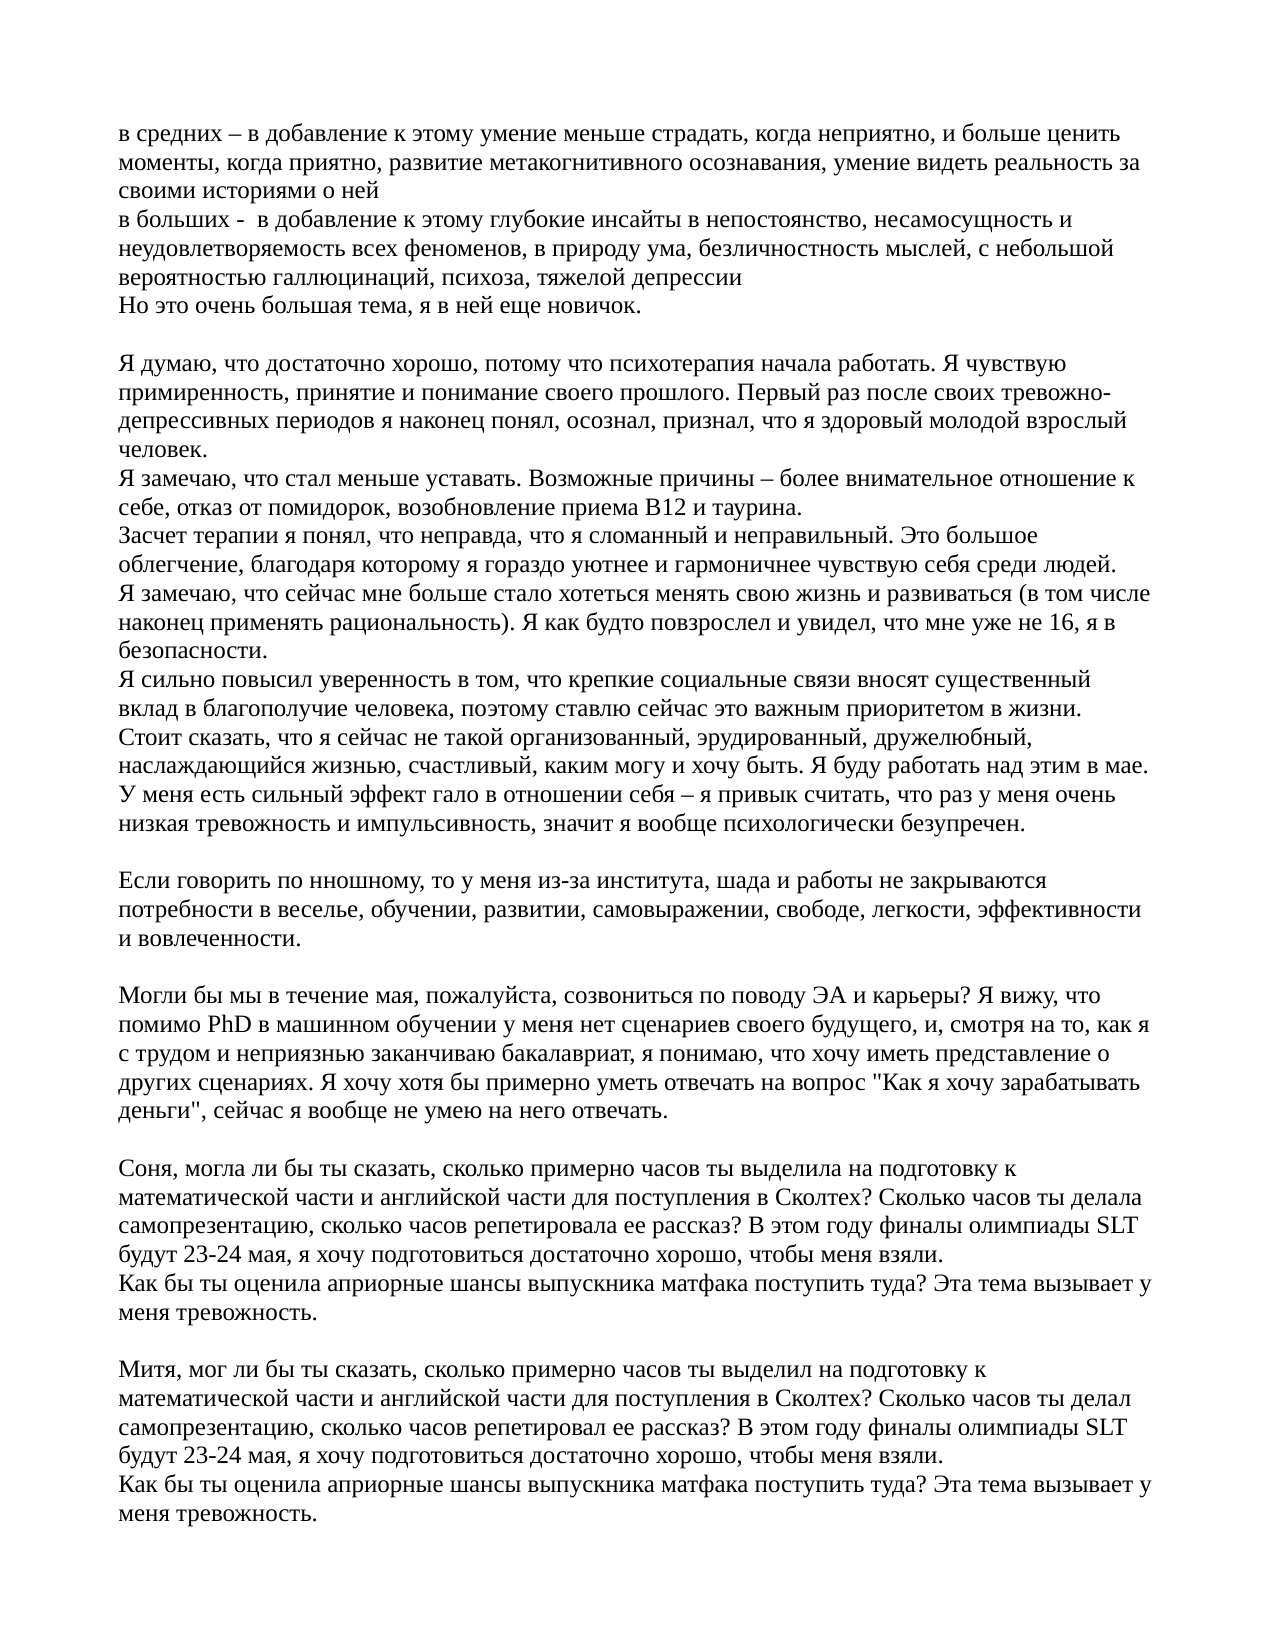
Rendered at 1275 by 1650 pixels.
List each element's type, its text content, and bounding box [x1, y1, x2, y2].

text в средних – в добавление к этому умение меньше страдать, когда неприятно, и больше ценить моменты, когда приятно, развитие метакогнитивного осознавания, умение видеть реальность за своими историями о ней [118, 118, 1157, 204]
text Я сильно повысил уверенность в том, что крепкие социальные связи вносят существенный вклад в благополучие человека, поэтому ставлю сейчас это важным приоритетом в жизни. [118, 664, 1157, 722]
text Я думаю, что достаточно хорошо, потому что психотерапия начала работать. Я чувствую примиренность, принятие и понимание своего прошлого. Первый раз после своих тревожно-депрессивных периодов я наконец понял, осознал, признал, что я здоровый молодой взрослый человек. [118, 348, 1157, 463]
text Как бы ты оценила априорные шансы выпускника матфака поступить туда? Эта тема вызывает у меня тревожность. [118, 1268, 1157, 1326]
text Если говорить по нношному, то у меня из-за института, шада и работы не закрываются потребности в веселье, обучении, развитии, самовыражении, свободе, легкости, эффективности и вовлеченности. [118, 866, 1157, 952]
text в больших - в добавление к этому глубокие инсайты в непостоянство, несамосущность и неудовлетворяемость всех феноменов, в природу ума, безличностность мыслей, с небольшой вероятностью галлюцинаций, психоза, тяжелой депрессии [118, 204, 1157, 291]
text Митя, мог ли бы ты сказать, сколько примерно часов ты выделил на подготовку к математической части и английской части для поступления в Сколтех? Сколько часов ты делал самопрезентацию, сколько часов репетировал ее рассказ? В этом году финалы олимпиады SLT будут 23-24 мая, я хочу подготовиться достаточно хорошо, чтобы меня взяли. [118, 1354, 1157, 1469]
text Соня, могла ли бы ты сказать, сколько примерно часов ты выделила на подготовку к математической части и английской части для поступления в Сколтех? Сколько часов ты делала самопрезентацию, сколько часов репетировала ее рассказ? В этом году финалы олимпиады SLT будут 23-24 мая, я хочу подготовиться достаточно хорошо, чтобы меня взяли. [118, 1153, 1157, 1268]
text Стоит сказать, что я сейчас не такой организованный, эрудированный, дружелюбный, наслаждающийся жизнью, счастливый, каким могу и хочу быть. Я буду работать над этим в мае. У меня есть сильный эффект гало в отношении себя – я привык считать, что раз у меня очень низкая тревожность и импульсивность, значит я вообще психологически безупречен. [118, 722, 1157, 837]
text Засчет терапии я понял, что неправда, что я сломанный и неправильный. Это большое облегчение, благодаря которому я гораздо уютнее и гармоничнее чувствую себя среди людей. [118, 521, 1157, 578]
text Я замечаю, что сейчас мне больше стало хотеться менять свою жизнь и развиваться (в том числе наконец применять рациональность). Я как будто повзрослел и увидел, что мне уже не 16, я в безопасности. [118, 578, 1157, 664]
text Могли бы мы в течение мая, пожалуйста, созвониться по поводу ЭА и карьеры? Я вижу, что помимо PhD в машинном обучении у меня нет сценариев своего будущего, и, смотря на то, как я с трудом и неприязнью заканчиваю бакалавриат, я понимаю, что хочу иметь представление о других сценариях. Я хочу хотя бы примерно уметь отвечать на вопрос "Как я хочу зарабатывать деньги", сейчас я вообще не умею на него отвечать. [118, 981, 1157, 1124]
text Я замечаю, что стал меньше уставать. Возможные причины – более внимательное отношение к себе, отказ от помидорок, возобновление приема B12 и таурина. [118, 463, 1157, 521]
text Но это очень большая тема, я в ней еще новичок. [118, 291, 1157, 319]
text Как бы ты оценила априорные шансы выпускника матфака поступить туда? Эта тема вызывает у меня тревожность. [118, 1469, 1157, 1527]
